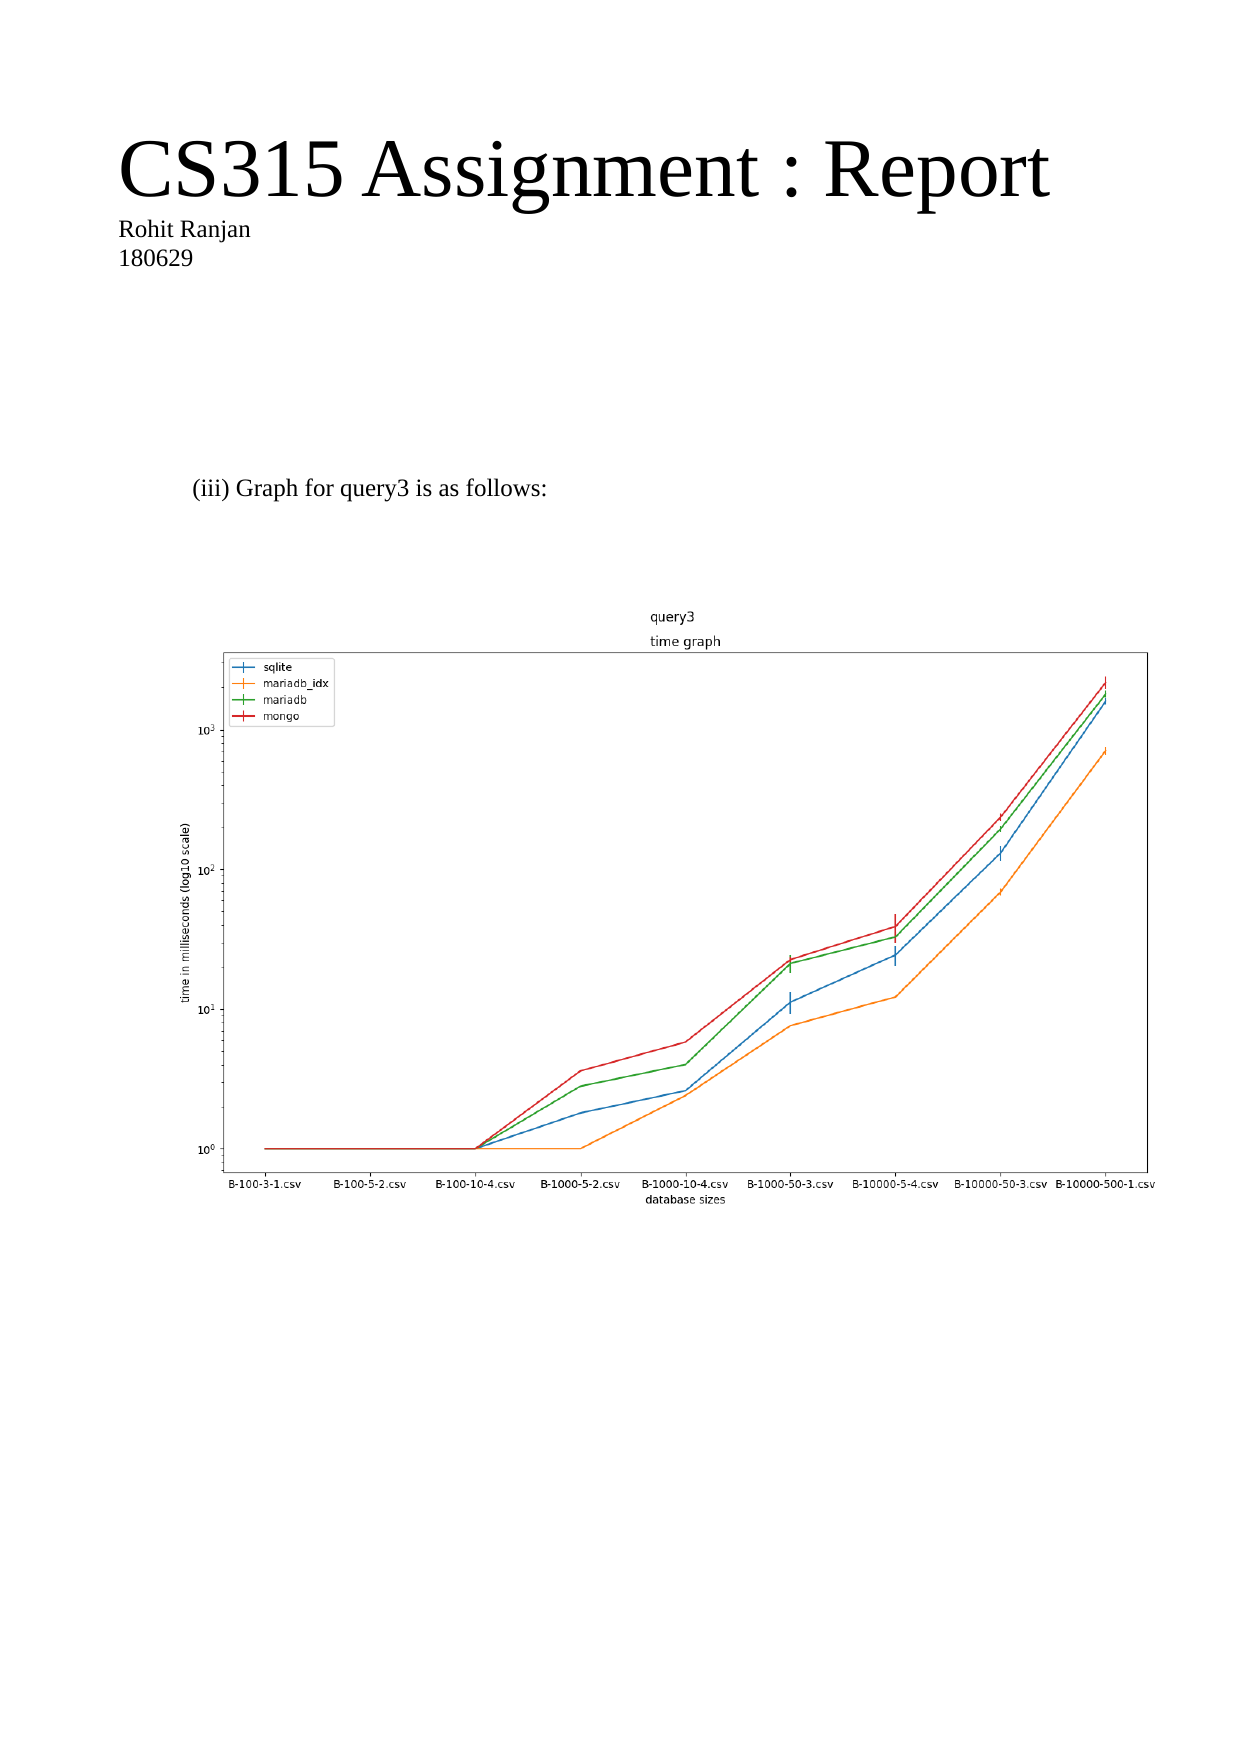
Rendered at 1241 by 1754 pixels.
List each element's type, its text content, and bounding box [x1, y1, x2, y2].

text (iii) Graph for query3 is as follows: [118, 473, 1122, 502]
picture [169, 598, 1173, 1217]
